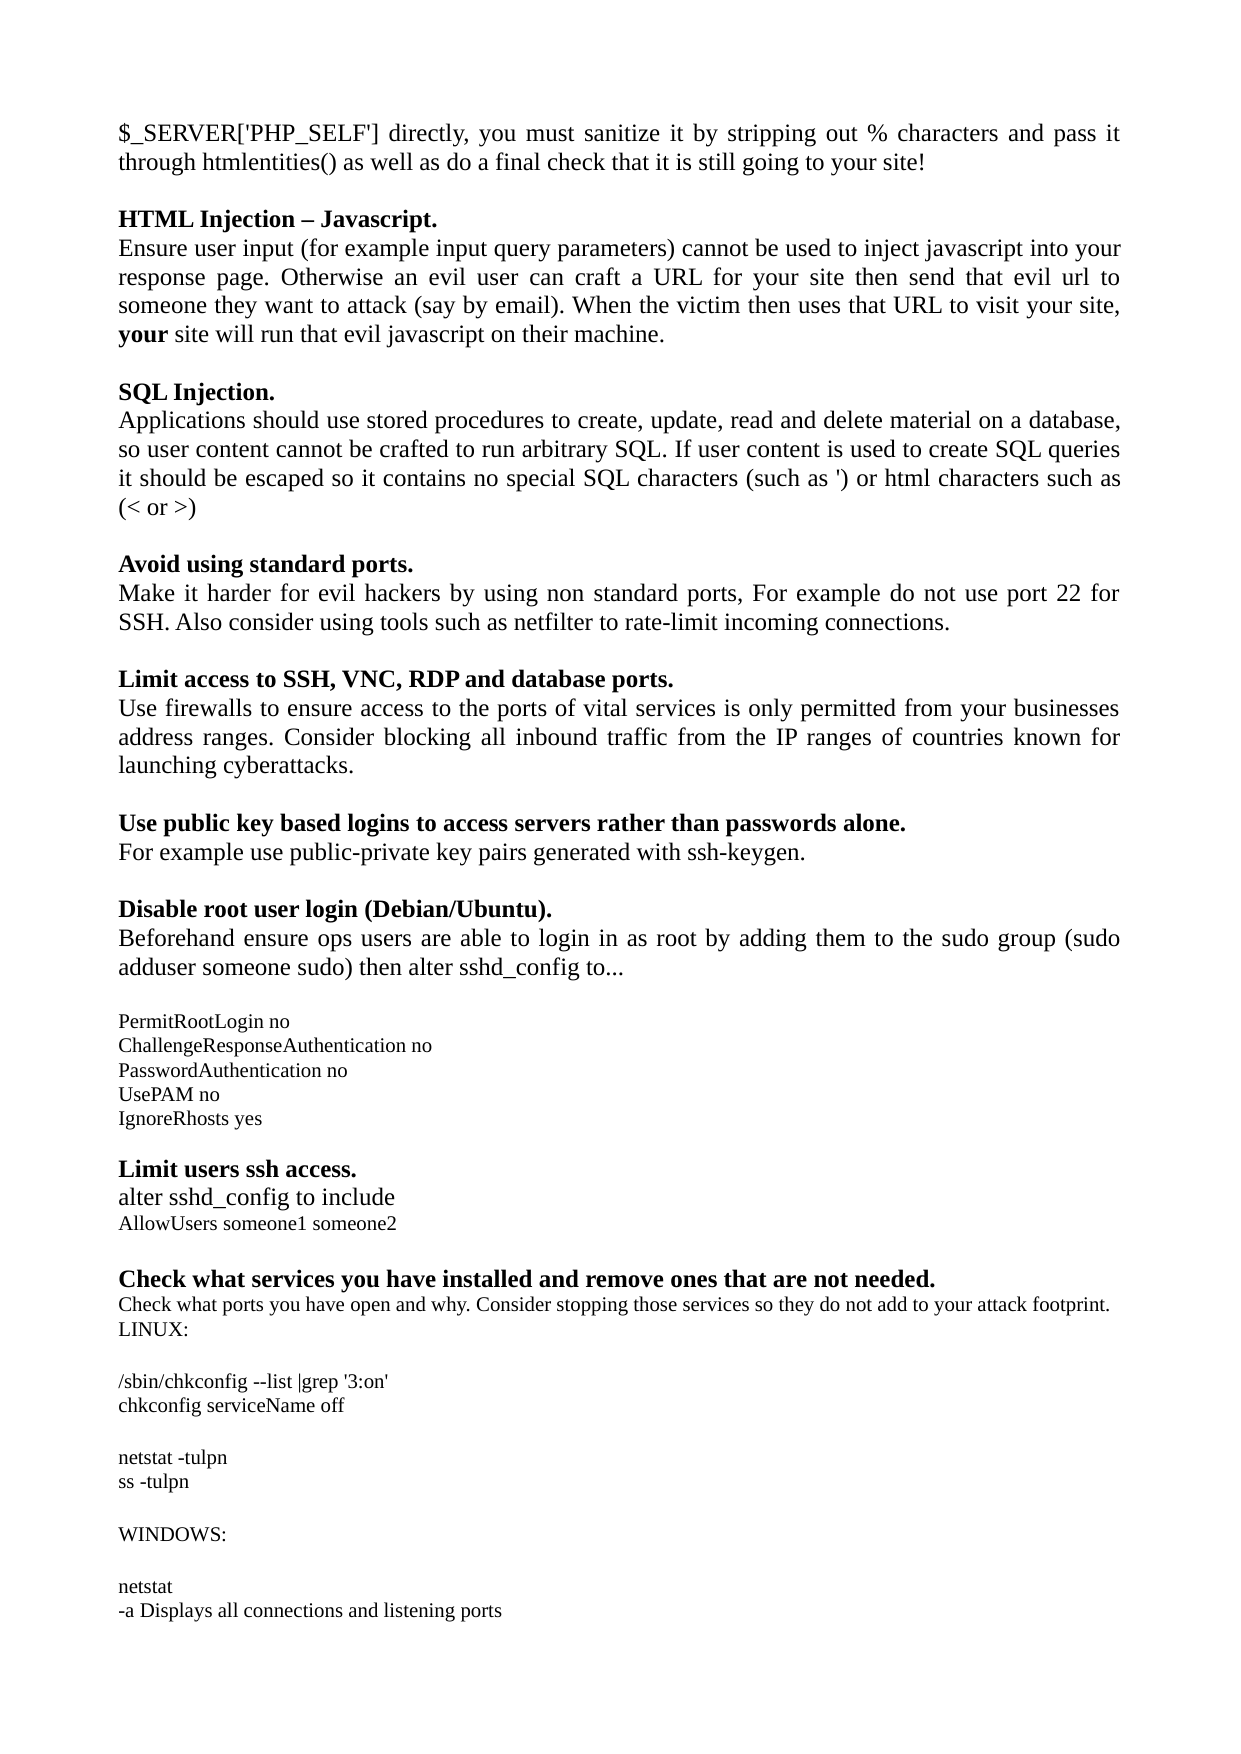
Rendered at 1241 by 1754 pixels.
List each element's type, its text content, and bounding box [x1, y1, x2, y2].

text LINUX: [118, 1316, 1122, 1341]
text Make it harder for evil hackers by using non standard ports, For example do not use port 22 for SSH. Also consider using tools such as netfilter to rate-limit incoming connections. [118, 578, 1122, 636]
text Limit access to SSH, VNC, RDP and database ports. [118, 664, 1122, 693]
text IgnoreRhosts yes [118, 1106, 1122, 1130]
text Check what ports you have open and why. Consider stopping those services so they do not add to your attack footprint. [118, 1292, 1122, 1316]
text Applications should use stored procedures to create, update, read and delete material on a database, so user content cannot be crafted to run arbitrary SQL. If user content is used to create SQL queries it should be escaped so it contains no special SQL characters (such as ') or html characters such as (< or >) [118, 406, 1122, 521]
text netstat -tulpn [118, 1445, 1122, 1469]
text WINDOWS: [118, 1522, 1122, 1546]
text /sbin/chkconfig --list |grep '3:on' [118, 1369, 1122, 1393]
text Use firewalls to ensure access to the ports of vital services is only permitted from your businesses address ranges. Consider blocking all inbound traffic from the IP ranges of countries known for launching cyberattacks. [118, 693, 1122, 779]
text SQL Injection. [118, 377, 1122, 406]
text For example use public-private key pairs generated with ssh-keygen. [118, 837, 1122, 866]
text ss -tulpn [118, 1469, 1122, 1493]
text Check what services you have installed and remove ones that are not needed. [118, 1264, 1122, 1292]
text HTML Injection – Javascript. [118, 204, 1122, 233]
text Use public key based logins to access servers rather than passwords alone. [118, 808, 1122, 837]
text Avoid using standard ports. [118, 549, 1122, 578]
text AllowUsers someone1 someone2 [118, 1211, 1122, 1235]
text -a Displays all connections and listening ports [118, 1598, 1122, 1622]
text Beforehand ensure ops users are able to login in as root by adding them to the sudo group (sudo adduser someone sudo) then alter sshd_config to... [118, 923, 1122, 981]
text Disable root user login (Debian/Ubuntu). [118, 894, 1122, 923]
text Ensure user input (for example input query parameters) cannot be used to inject javascript into your response page. Otherwise an evil user can craft a URL for your site then send that evil url to someone they want to attack (say by email). When the victim then uses that URL to visit your site, your site will run that evil javascript on their machine. [118, 233, 1122, 348]
text PermitRootLogin no ChallengeResponseAuthentication no PasswordAuthentication no UsePAM no [118, 1009, 1122, 1106]
text Limit users ssh access. [118, 1154, 1122, 1182]
text netstat [118, 1574, 1122, 1598]
text $_SERVER['PHP_SELF'] directly, you must sanitize it by stripping out % characters and pass it through htmlentities() as well as do a final check that it is still going to your site! [118, 118, 1122, 176]
text alter sshd_config to include [118, 1182, 1122, 1211]
text chkconfig serviceName off [118, 1393, 1122, 1417]
